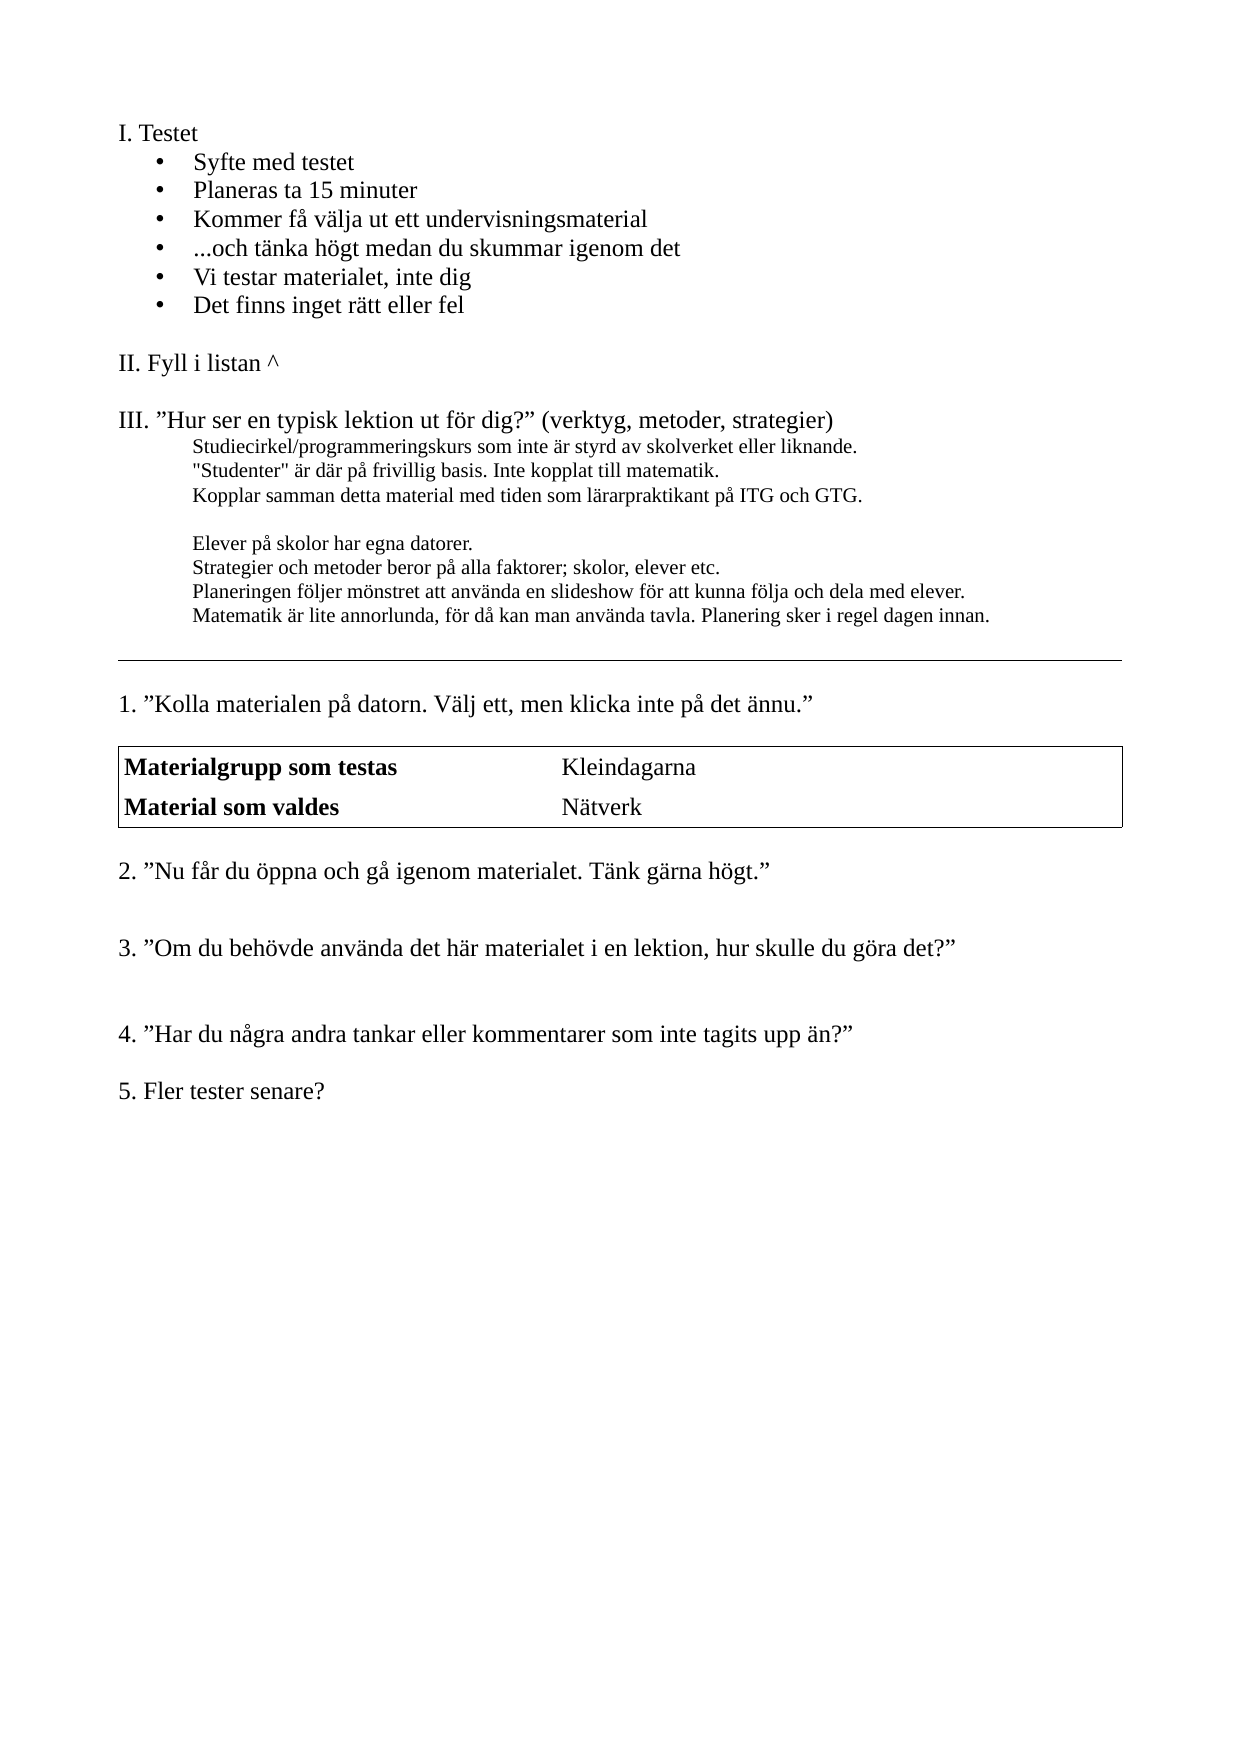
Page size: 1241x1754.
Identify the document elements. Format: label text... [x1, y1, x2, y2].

text Matematik är lite annorlunda, för då kan man använda tavla. Planering sker i regel dagen innan. [192, 603, 1122, 627]
list Planeras ta 15 minuter [156, 176, 1122, 204]
text Strategier och metoder beror på alla faktorer; skolor, elever etc. [192, 555, 1122, 579]
list Kommer få välja ut ett undervisningsmaterial [156, 204, 1122, 233]
text 5. Fler tester senare? [118, 1076, 1122, 1105]
list Syfte med testet [156, 147, 1122, 176]
list ...och tänka högt medan du skummar igenom det [156, 233, 1122, 262]
text 1. ”Kolla materialen på datorn. Välj ett, men klicka inte på det ännu.” [118, 689, 1122, 718]
text I. Testet [118, 118, 1122, 147]
text Studiecirkel/programmeringskurs som inte är styrd av skolverket eller liknande. [192, 434, 1122, 458]
list Vi testar materialet, inte dig [156, 262, 1122, 291]
text 4. ”Har du några andra tankar eller kommentarer som inte tagits upp än?” [118, 1019, 1122, 1048]
text Kopplar samman detta material med tiden som lärarpraktikant på ITG och GTG. [192, 482, 1122, 507]
text "Studenter" är där på frivillig basis. Inte kopplat till matematik. [192, 458, 1122, 482]
text 2. ”Nu får du öppna och gå igenom materialet. Tänk gärna högt.” [118, 856, 1122, 884]
text II. Fyll i listan ^ [118, 348, 1122, 377]
text III. ”Hur ser en typisk lektion ut för dig?” (verktyg, metoder, strategier) [118, 406, 1122, 434]
list Det finns inget rätt eller fel [156, 291, 1122, 319]
table_cell Nätverk [556, 787, 1122, 827]
table_header Materialgrupp som testas [119, 747, 556, 787]
text 3. ”Om du behövde använda det här materialet i en lektion, hur skulle du göra det?” [118, 933, 1122, 961]
table_cell Material som valdes [119, 787, 556, 827]
text Planeringen följer mönstret att använda en slideshow för att kunna följa och dela med elever. [192, 579, 1122, 603]
text Elever på skolor har egna datorer. [192, 531, 1122, 555]
table_header Kleindagarna [556, 747, 1122, 787]
